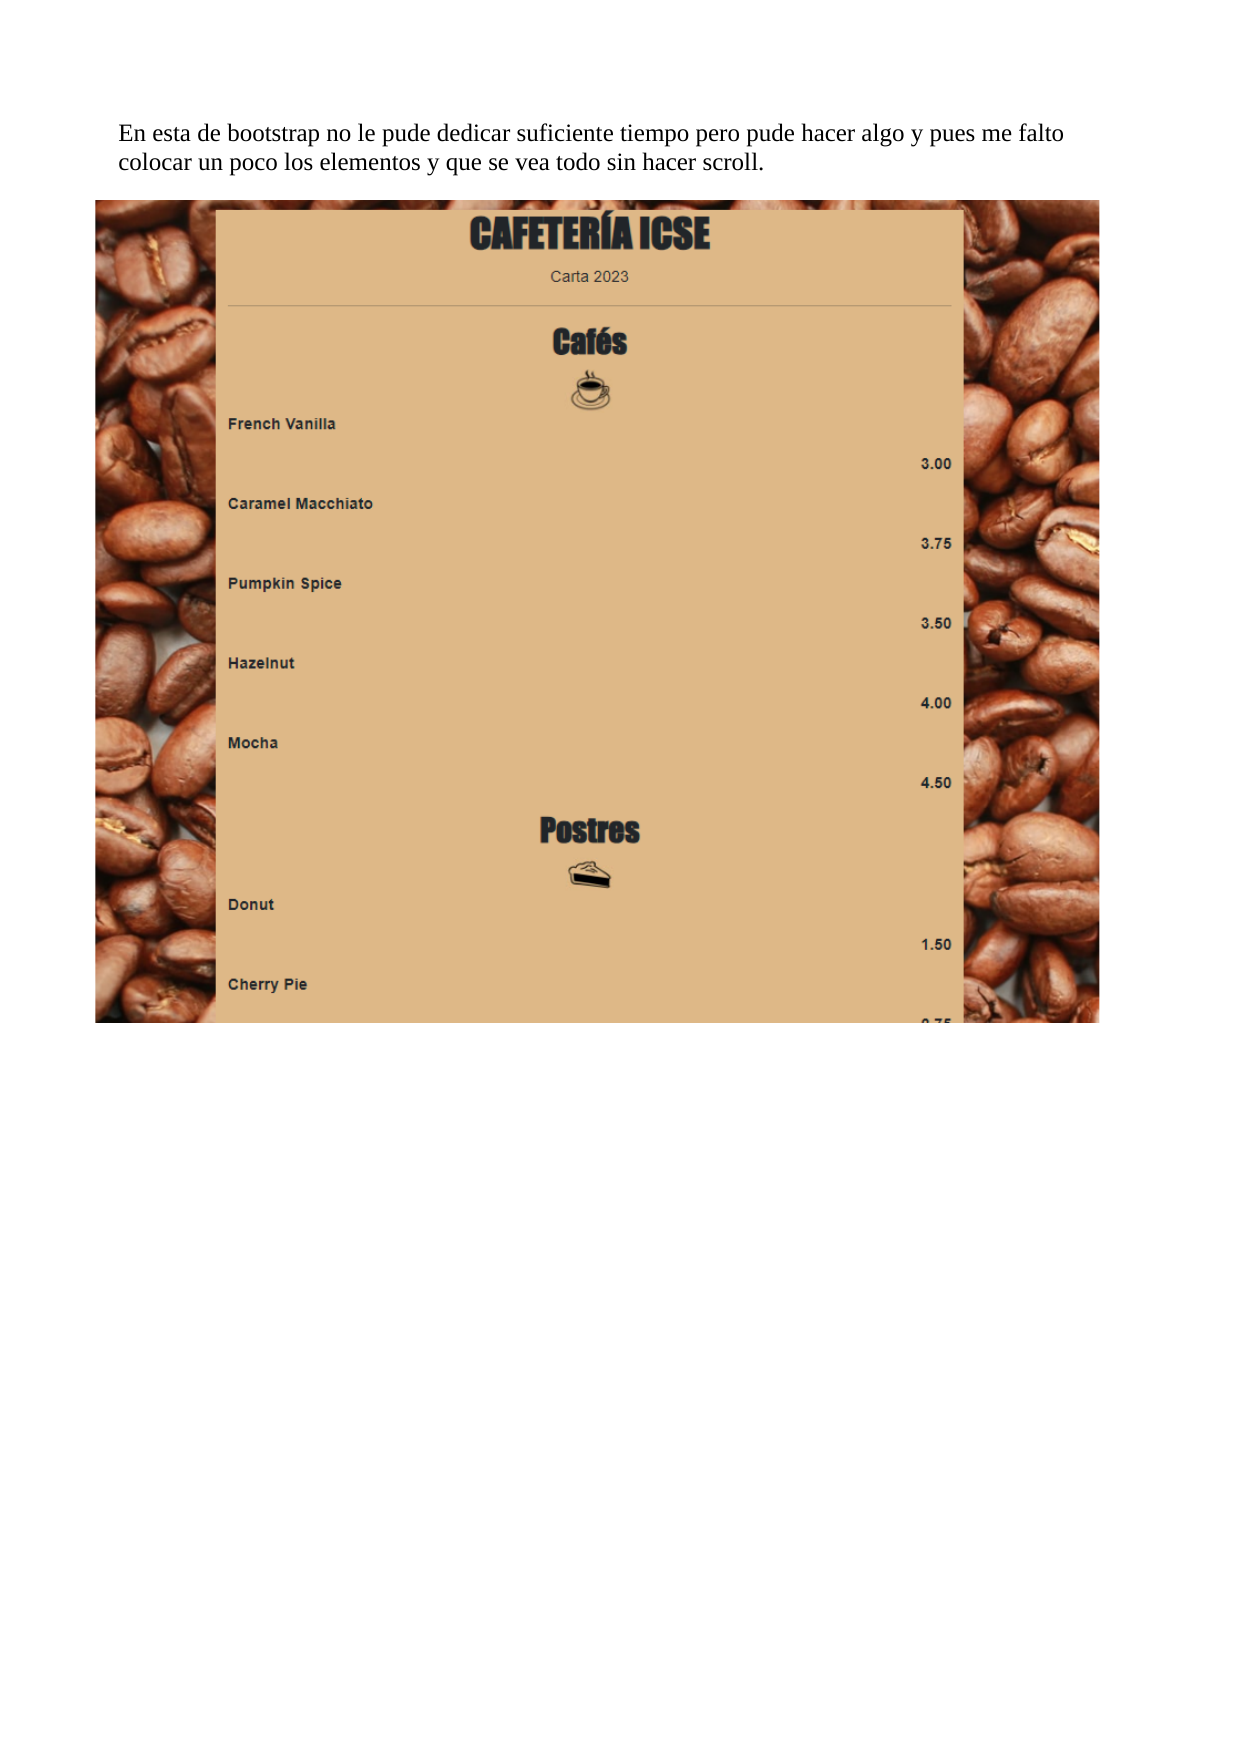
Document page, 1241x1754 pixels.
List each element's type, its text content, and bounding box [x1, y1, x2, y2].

text En esta de bootstrap no le pude dedicar suficiente tiempo pero pude hacer algo y pues me falto colocar un poco los elementos y que se vea todo sin hacer scroll. [118, 118, 1122, 176]
picture [95, 200, 1100, 1023]
